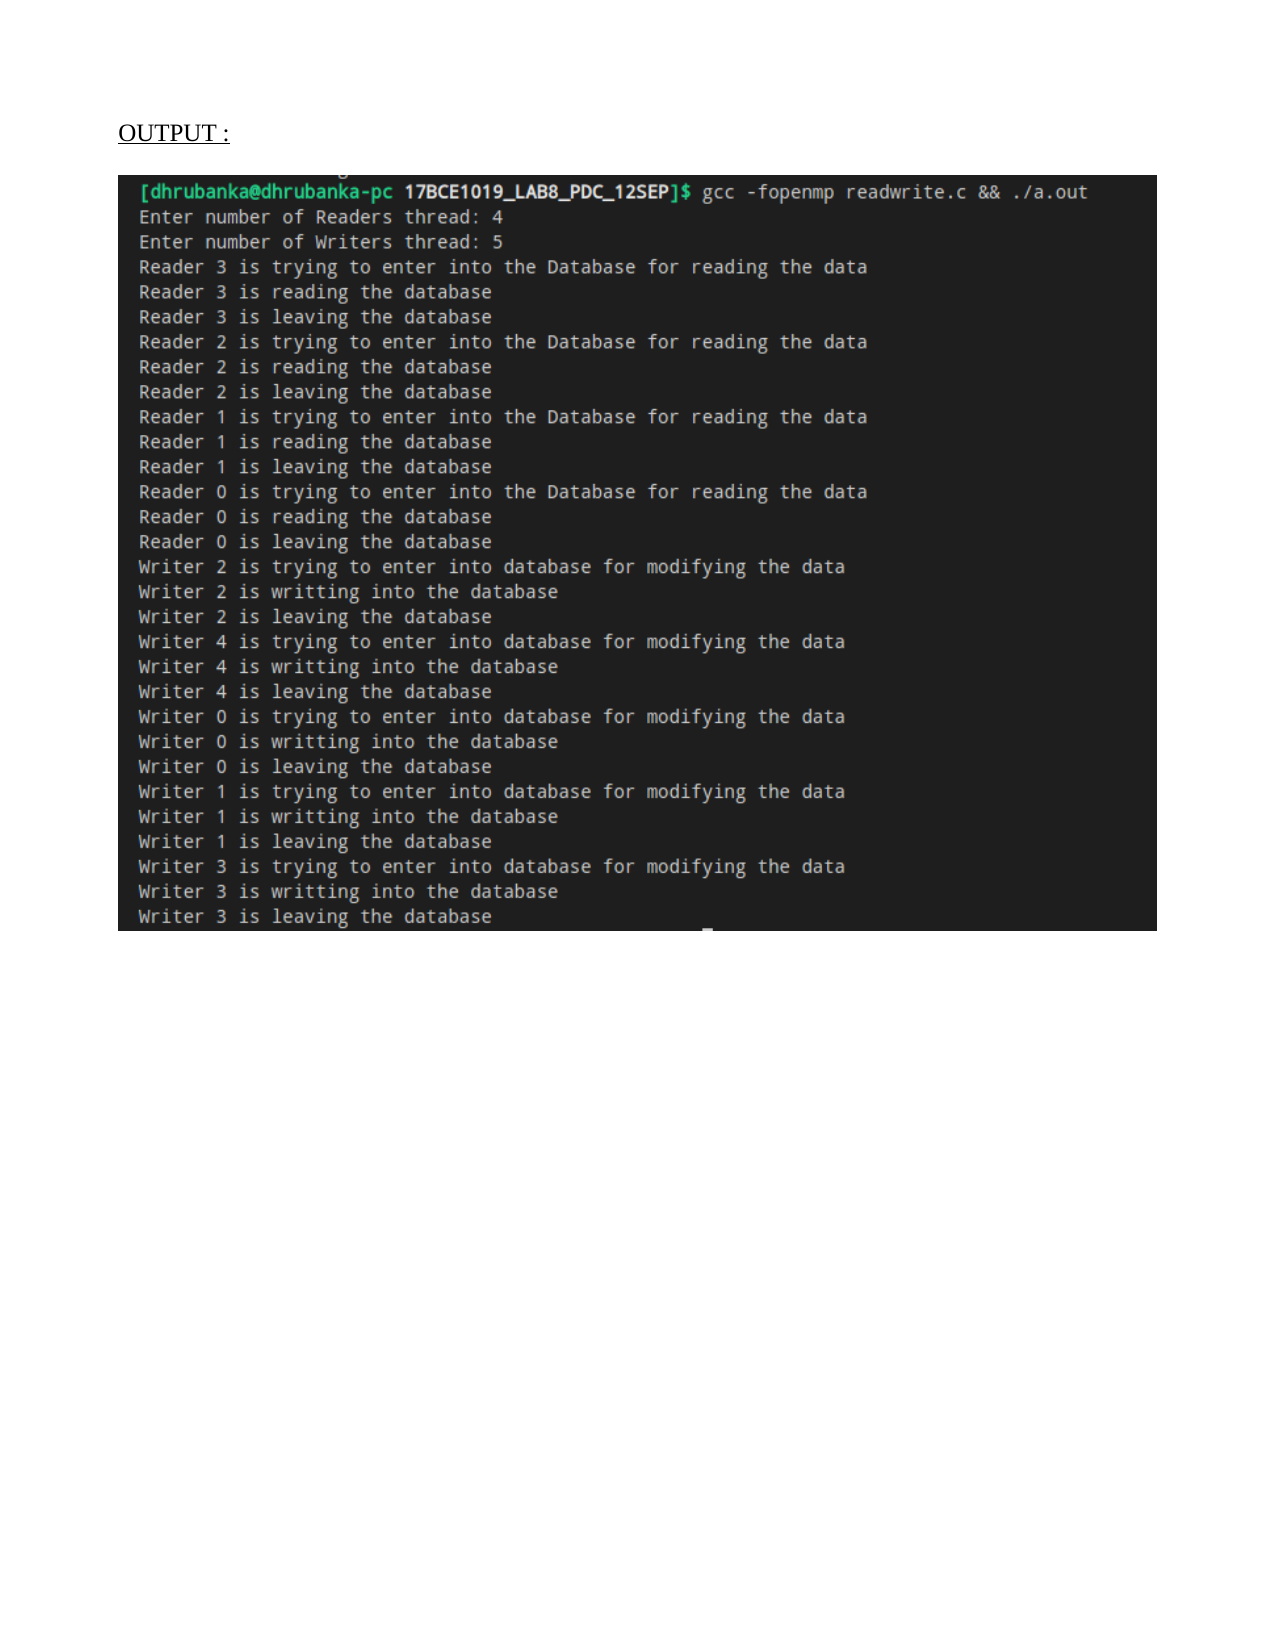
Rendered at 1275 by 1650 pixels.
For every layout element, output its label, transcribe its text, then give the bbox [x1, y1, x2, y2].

picture [118, 175, 1157, 931]
text OUTPUT : [118, 118, 1157, 147]
